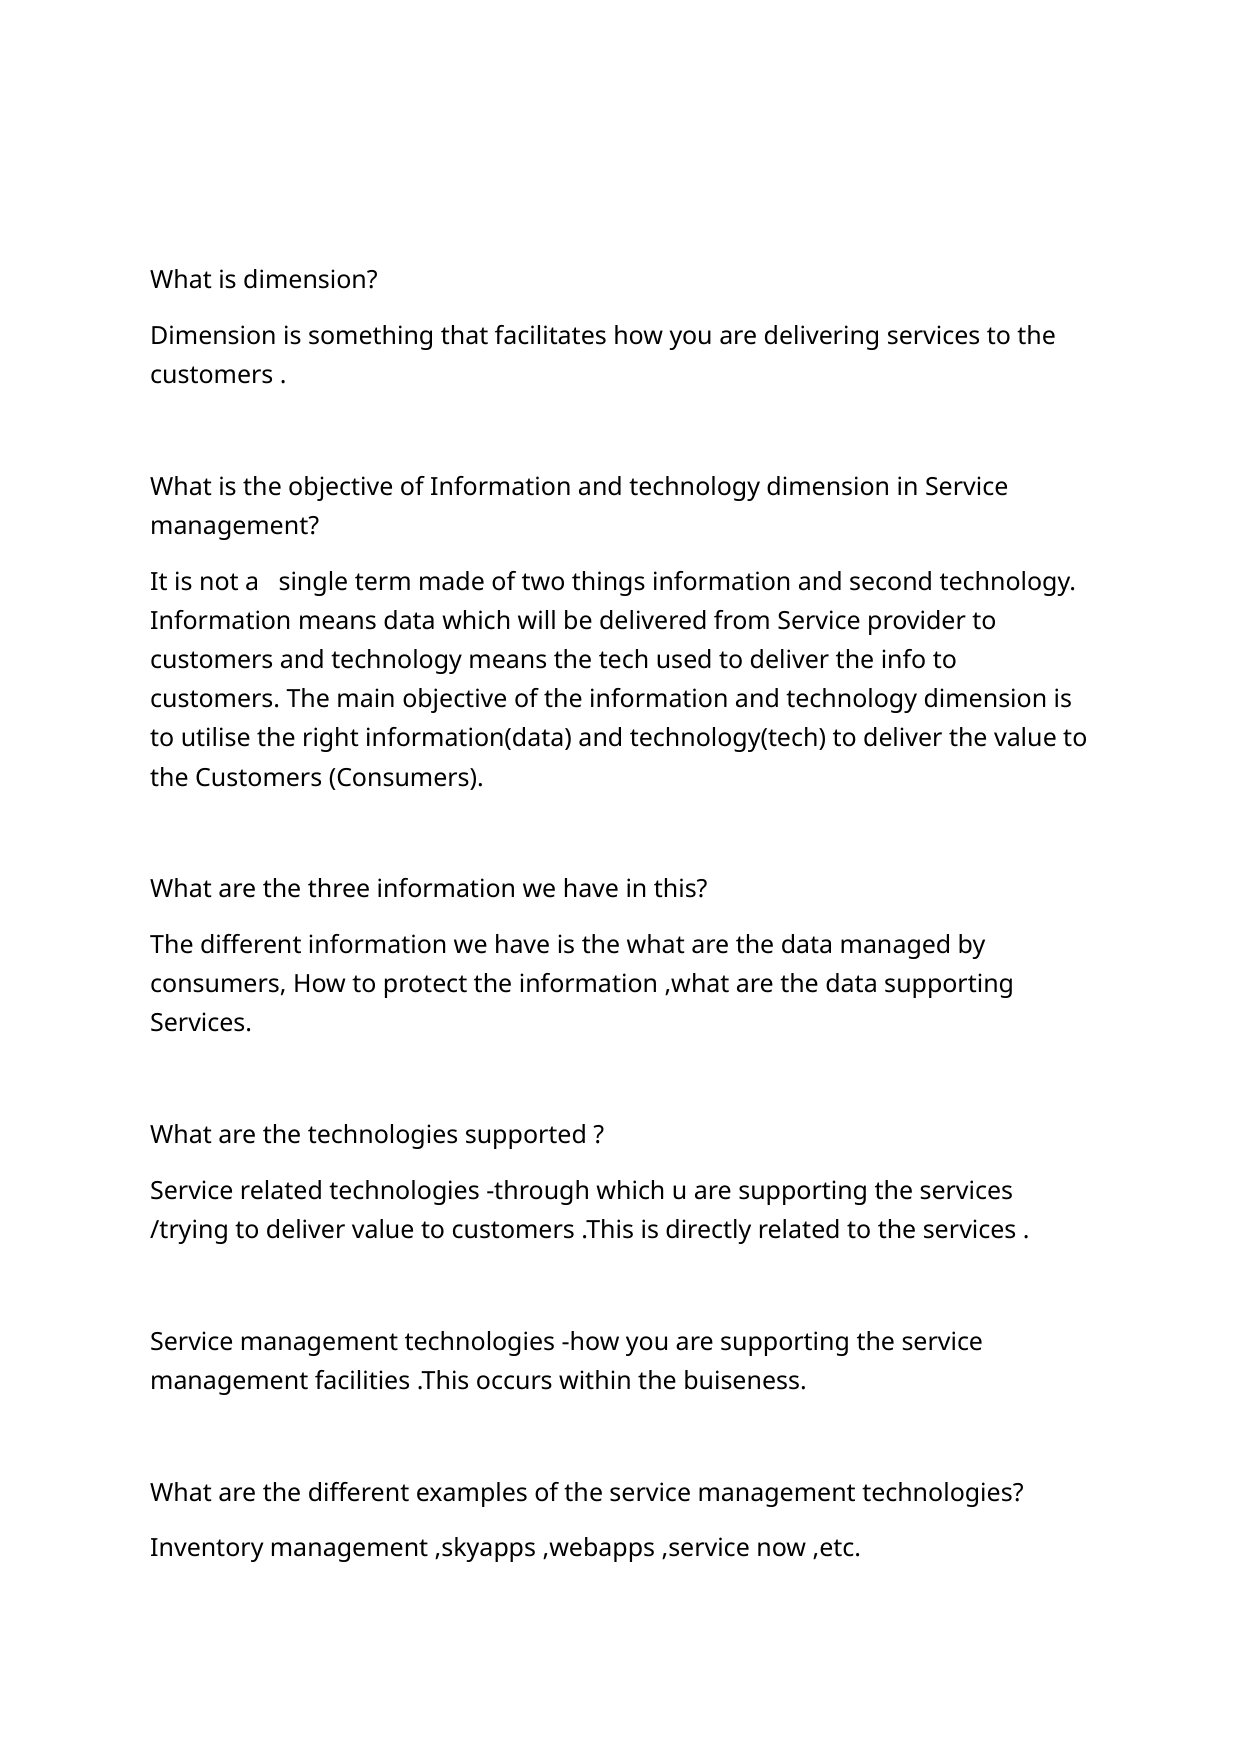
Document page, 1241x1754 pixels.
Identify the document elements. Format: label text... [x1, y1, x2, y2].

text What is the objective of Information and technology dimension in Service management? [150, 468, 1090, 542]
text It is not a single term made of two things information and second technology. Information means data which will be delivered from Service provider to customers and technology means the tech used to deliver the info to customers. The main objective of the information and technology dimension is to utilise the right information(data) and technology(tech) to deliver the value to the Customers (Consumers). [150, 563, 1090, 793]
text What is dimension? [150, 262, 1090, 296]
text What are the technologies supported ? [150, 1117, 1090, 1151]
text The different information we have is the what are the data managed by consumers, How to protect the information ,what are the data supporting Services. [150, 927, 1090, 1039]
text Inventory management ,skyapps ,webapps ,service now ,etc. [150, 1530, 1090, 1564]
text Service management technologies -how you are supporting the service management facilities .This occurs within the buiseness. [150, 1323, 1090, 1397]
text What are the different examples of the service management technologies? [150, 1474, 1090, 1508]
text What are the three information we have in this? [150, 871, 1090, 905]
text Service related technologies -through which u are supporting the services /trying to deliver value to customers .This is directly related to the services . [150, 1172, 1090, 1246]
text Dimension is something that facilitates how you are delivering services to the customers . [150, 317, 1090, 391]
